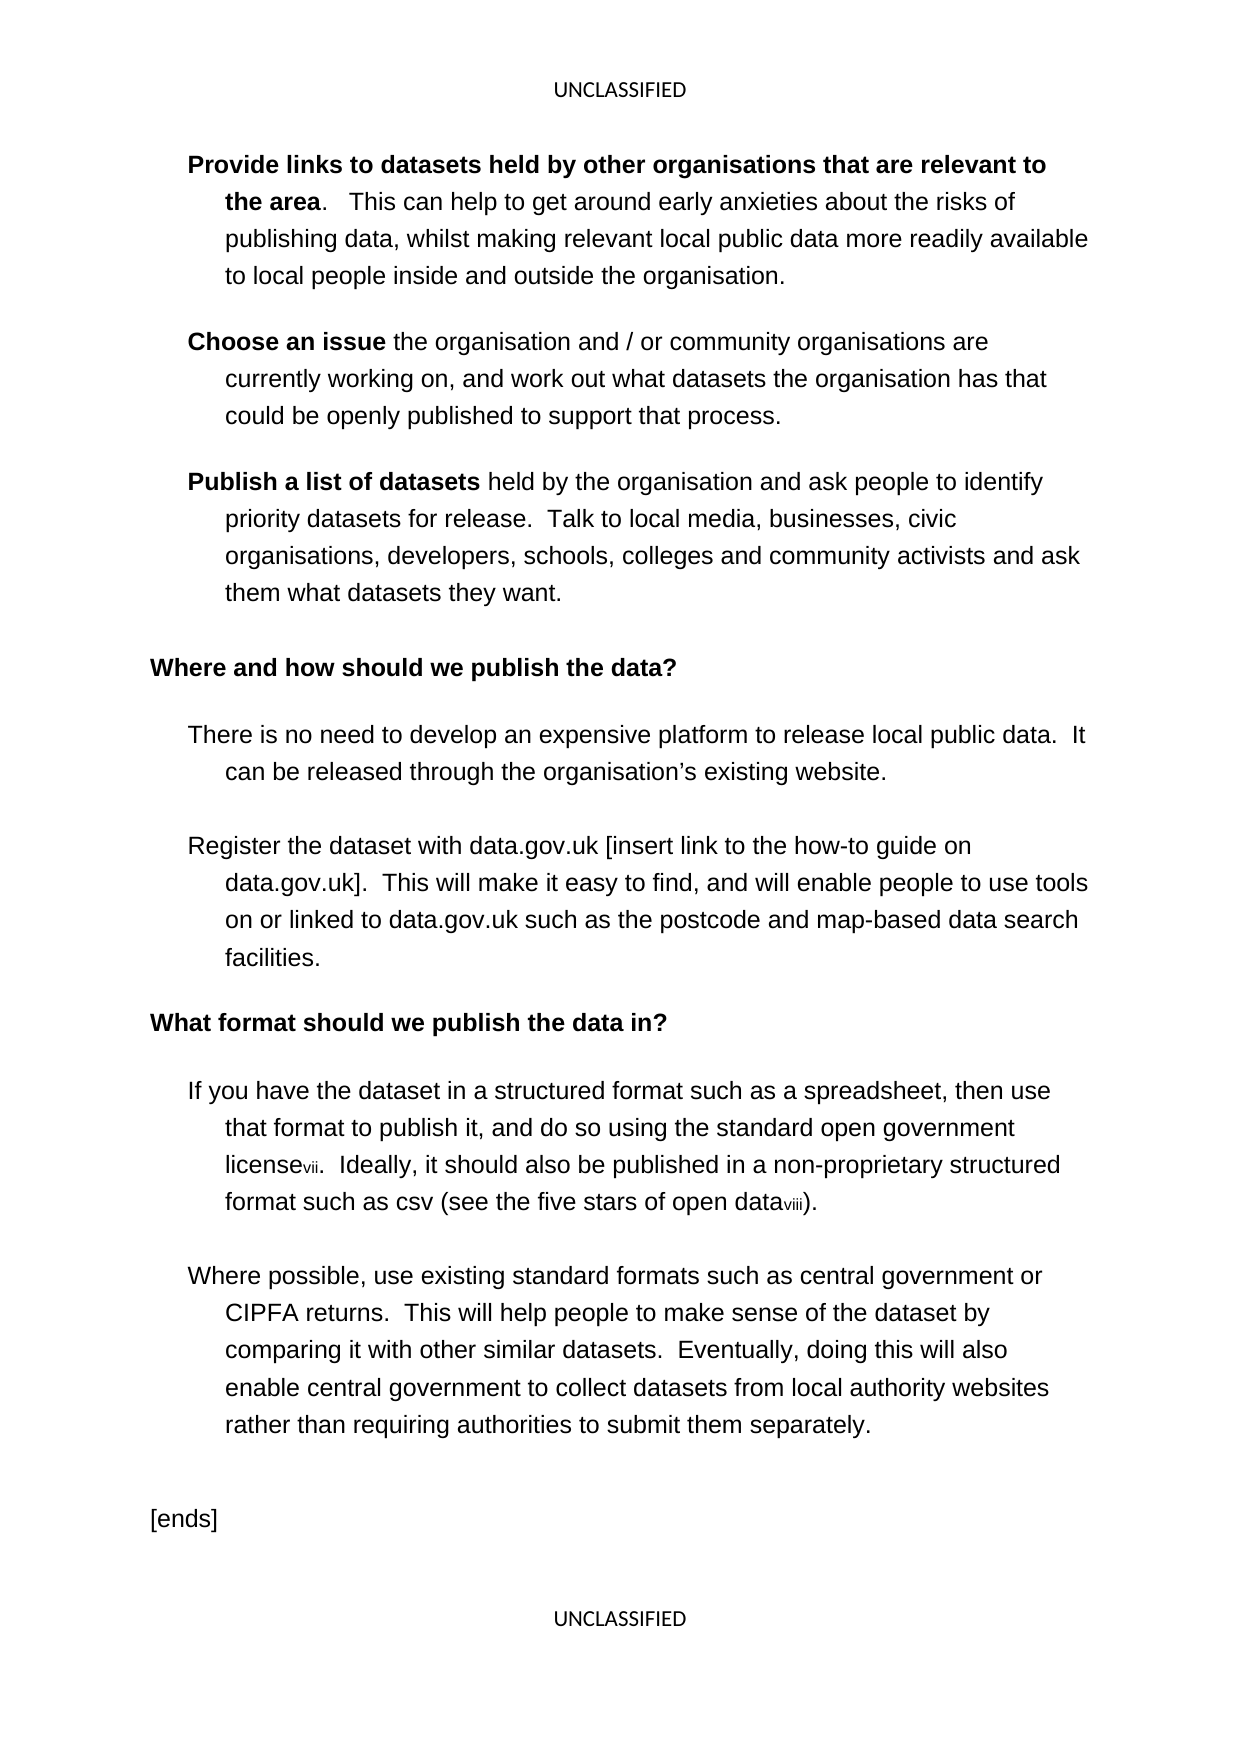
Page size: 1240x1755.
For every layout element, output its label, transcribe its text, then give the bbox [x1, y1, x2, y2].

text [ends] [150, 1504, 1089, 1543]
text Where and how should we publish the data? [150, 652, 1089, 691]
text Choose an issue the organisation and / or community organisations are currently working on, and work out what datasets the organisation has that could be openly published to support that process. [187, 327, 1089, 438]
text What format should we publish the data in? [150, 1008, 1089, 1047]
text Provide links to datasets held by other organisations that are relevant to the area. This can help to get around early anxieties about the risks of publishing data, whilst making relevant local public data more readily available to local people inside and outside the organisation. [187, 150, 1089, 298]
text Publish a list of datasets held by the organisation and ask people to identify priority datasets for release. Talk to local media, businesses, civic organisations, developers, schools, colleges and community activists and ask them what datasets they want. [187, 467, 1089, 615]
text Where possible, use existing standard formats such as central government or CIPFA returns. This will help people to make sense of the dataset by comparing it with other similar datasets. Eventually, doing this will also enable central government to collect datasets from local authority websites rather than requiring authorities to submit them separately. [187, 1261, 1089, 1447]
text There is no need to develop an expensive platform to release local public data. It can be released through the organisation’s existing website. [187, 720, 1089, 794]
text If you have the dataset in a structured format such as a spreadsheet, then use that format to publish it, and do so using the standard open government license. Ideally, it should also be published in a non-proprietary structured format such as csv (see the five stars of open data). [187, 1076, 1089, 1224]
text Register the dataset with data.gov.uk [insert link to the how-to guide on data.gov.uk]. This will make it easy to find, and will enable people to use tools on or linked to data.gov.uk such as the postcode and map-based data search facilities. [187, 831, 1089, 979]
